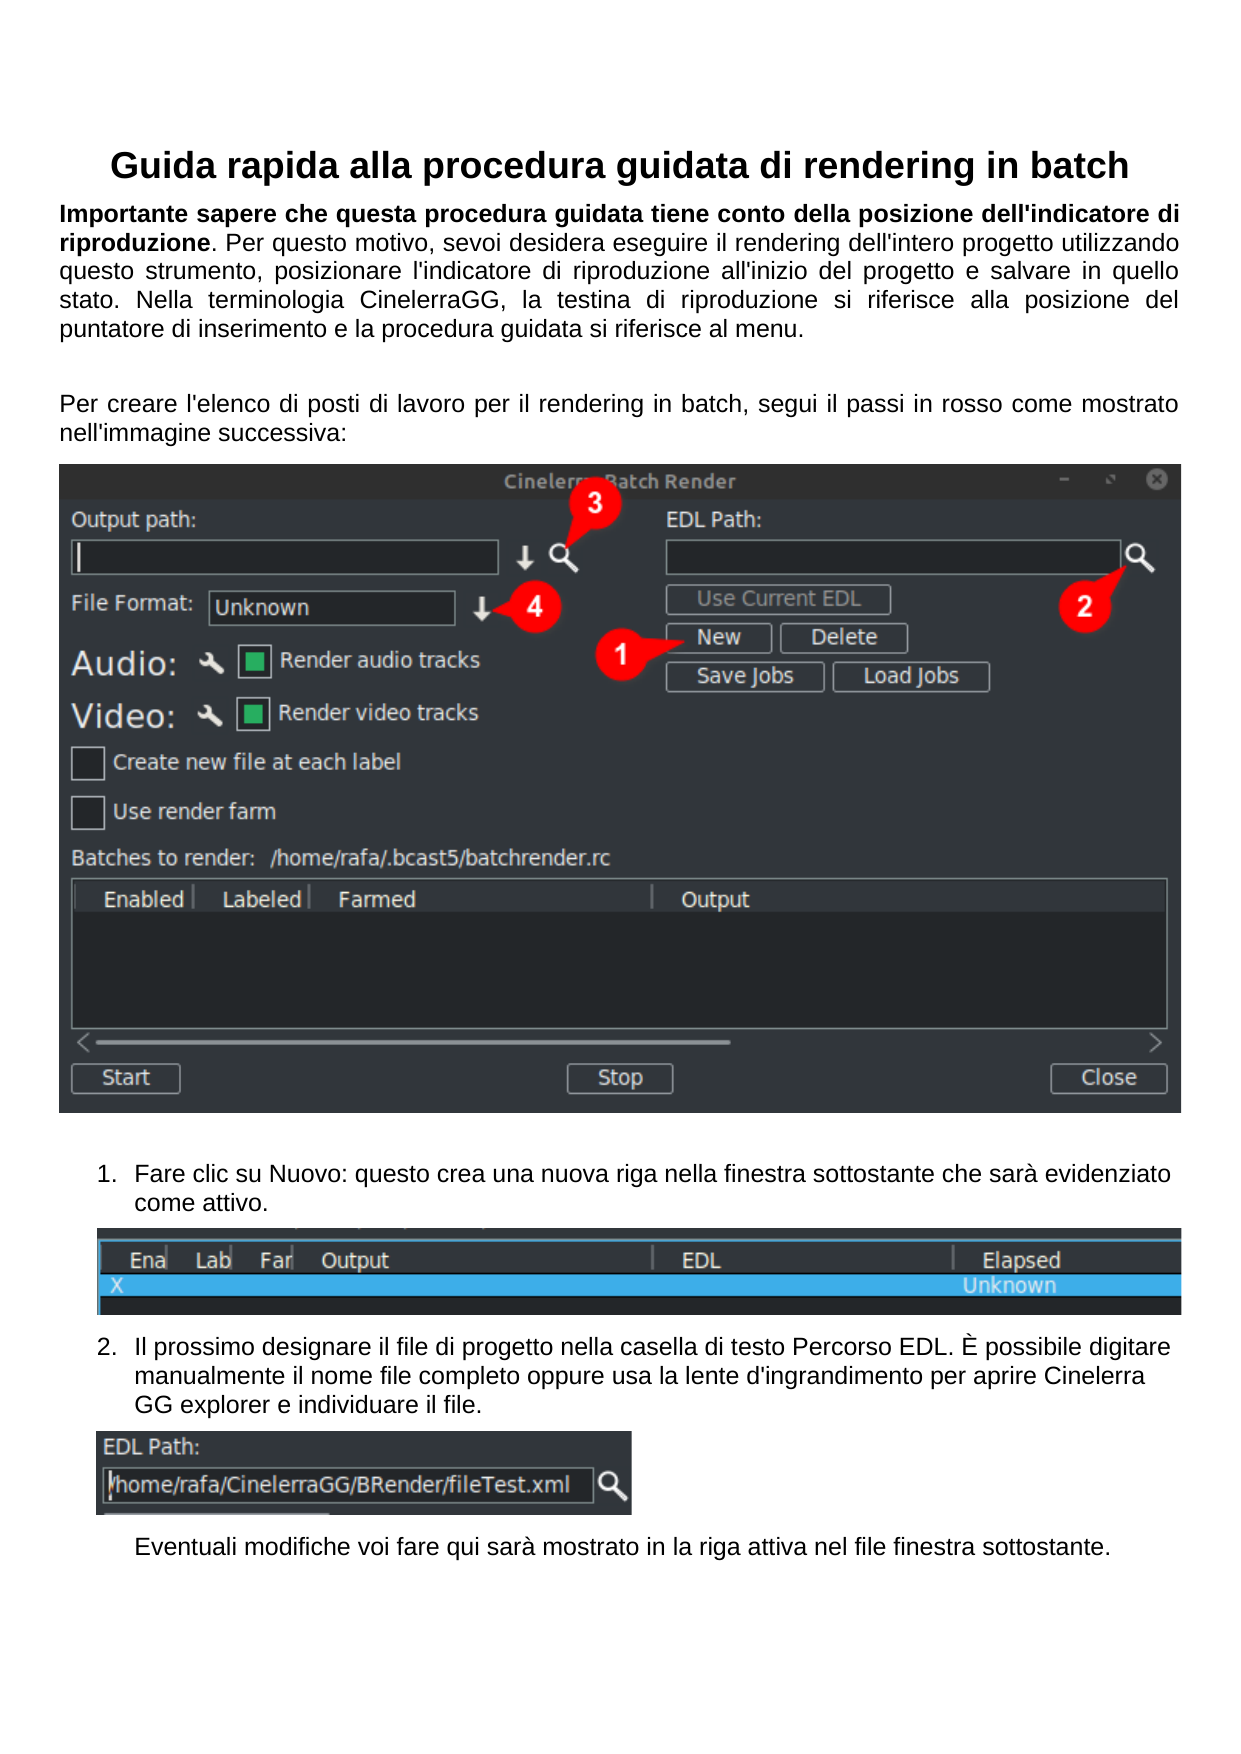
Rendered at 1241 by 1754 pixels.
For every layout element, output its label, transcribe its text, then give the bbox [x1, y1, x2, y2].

text Importante sapere che questa procedura guidata tiene conto della posizione dell'indicatore di riproduzione. Per questo motivo, sevoi desidera eseguire il rendering dell'intero progetto utilizzando questo strumento, posizionare l'indicatore di riproduzione all'inizio del progetto e salvare in quello stato. Nella terminologia CinelerraGG, la testina di riproduzione si riferisce alla posizione del puntatore di inserimento e la procedura guidata si riferisce al menu. [59, 199, 1181, 342]
list Il prossimo designare il file di progetto nella casella di testo Percorso EDL. È possibile digitare manualmente il nome file completo oppure usa la lente d'ingrandimento per aprire Cinelerra GG explorer e individuare il file. [97, 1315, 1181, 1419]
list Fare clic su Nuovo: questo crea una nuova riga nella finestra sottostante che sarà evidenziato come attivo. [97, 1159, 1181, 1216]
picture [96, 1431, 632, 1515]
text Per creare l'elenco di posti di lavoro per il rendering in batch, segui il passi in rosso come mostrato nell'immagine successiva: [59, 389, 1181, 446]
picture [59, 464, 1182, 1113]
picture [97, 1228, 1182, 1315]
subtitle Guida rapida alla procedura guidata di rendering in batch [59, 143, 1181, 186]
list Eventuali modifiche voi fare qui sarà mostrato in la riga attiva nel file finestra sottostante. [97, 1436, 1181, 1561]
